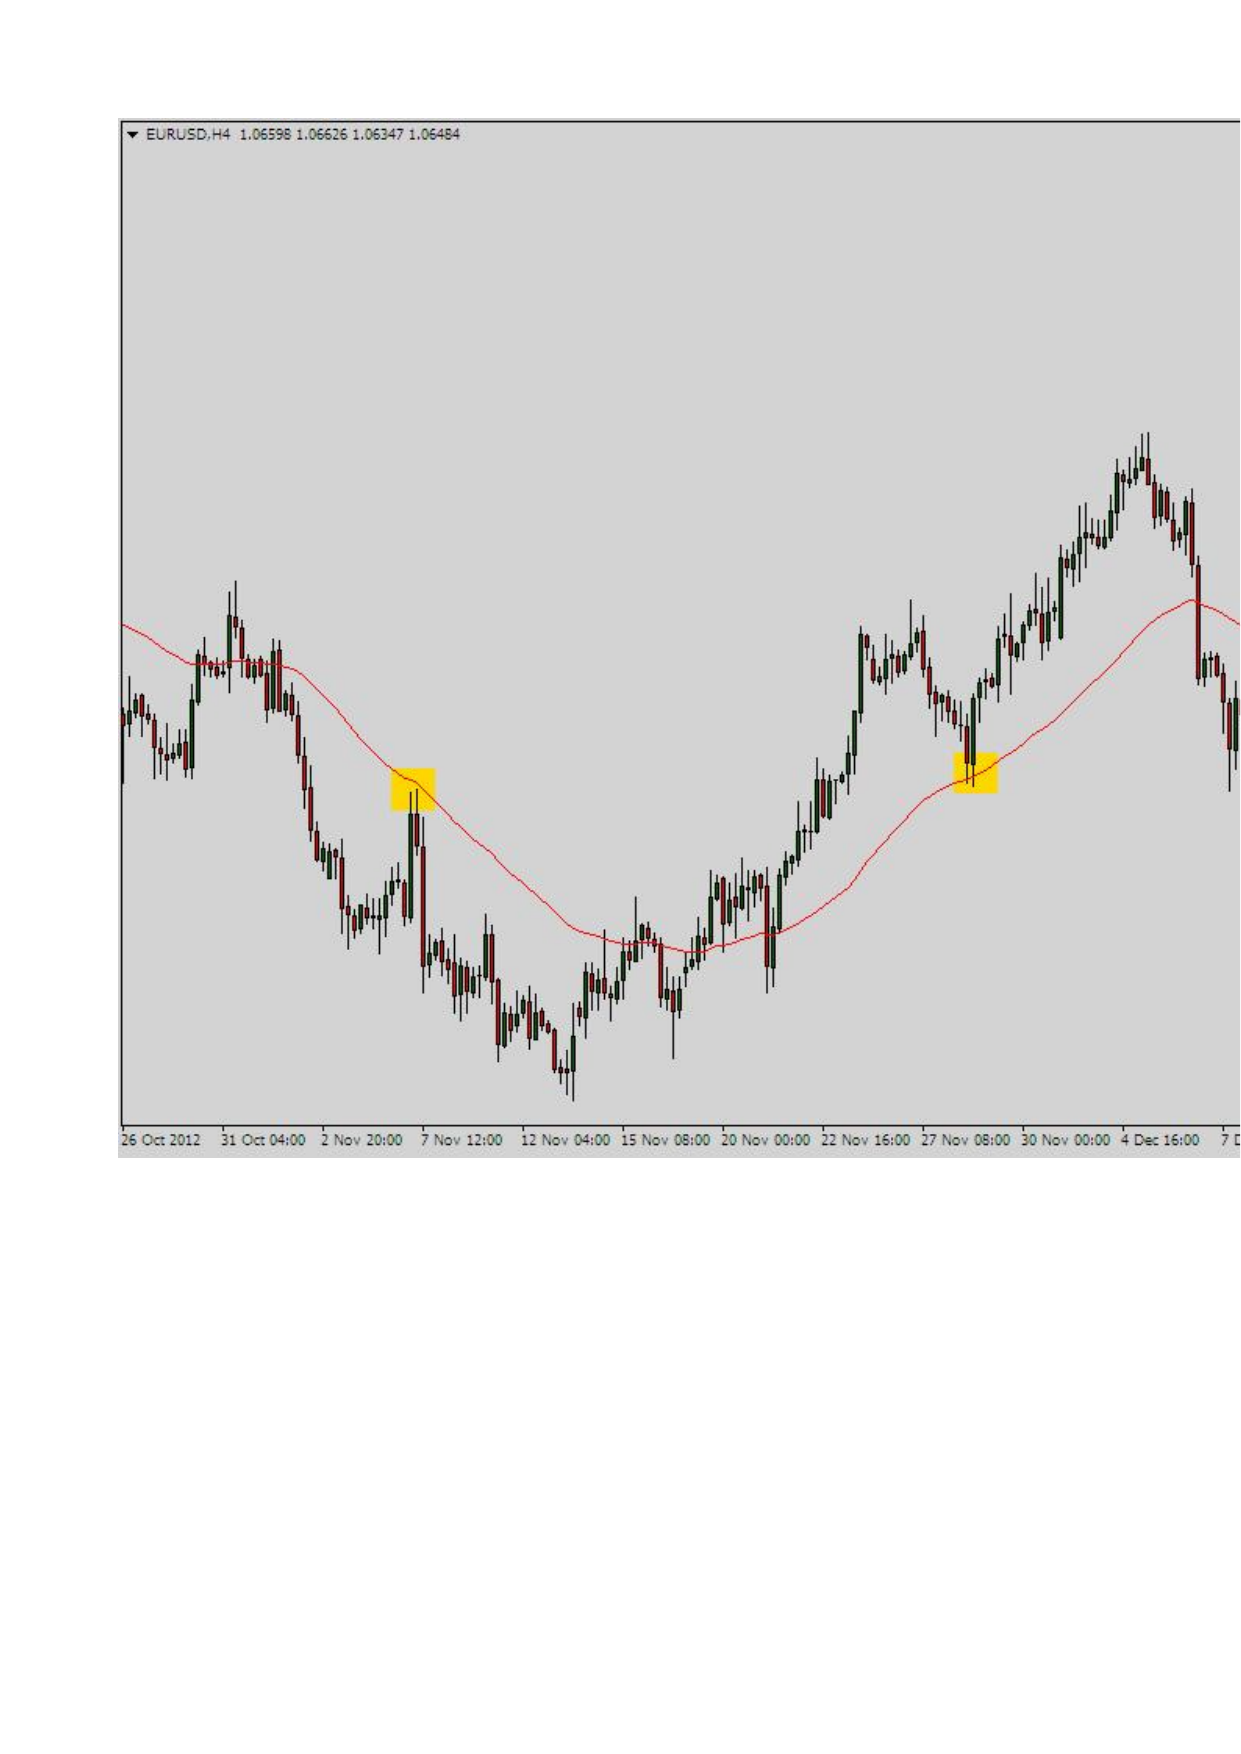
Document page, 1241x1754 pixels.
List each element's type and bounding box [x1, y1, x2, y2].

picture [118, 118, 1241, 1158]
